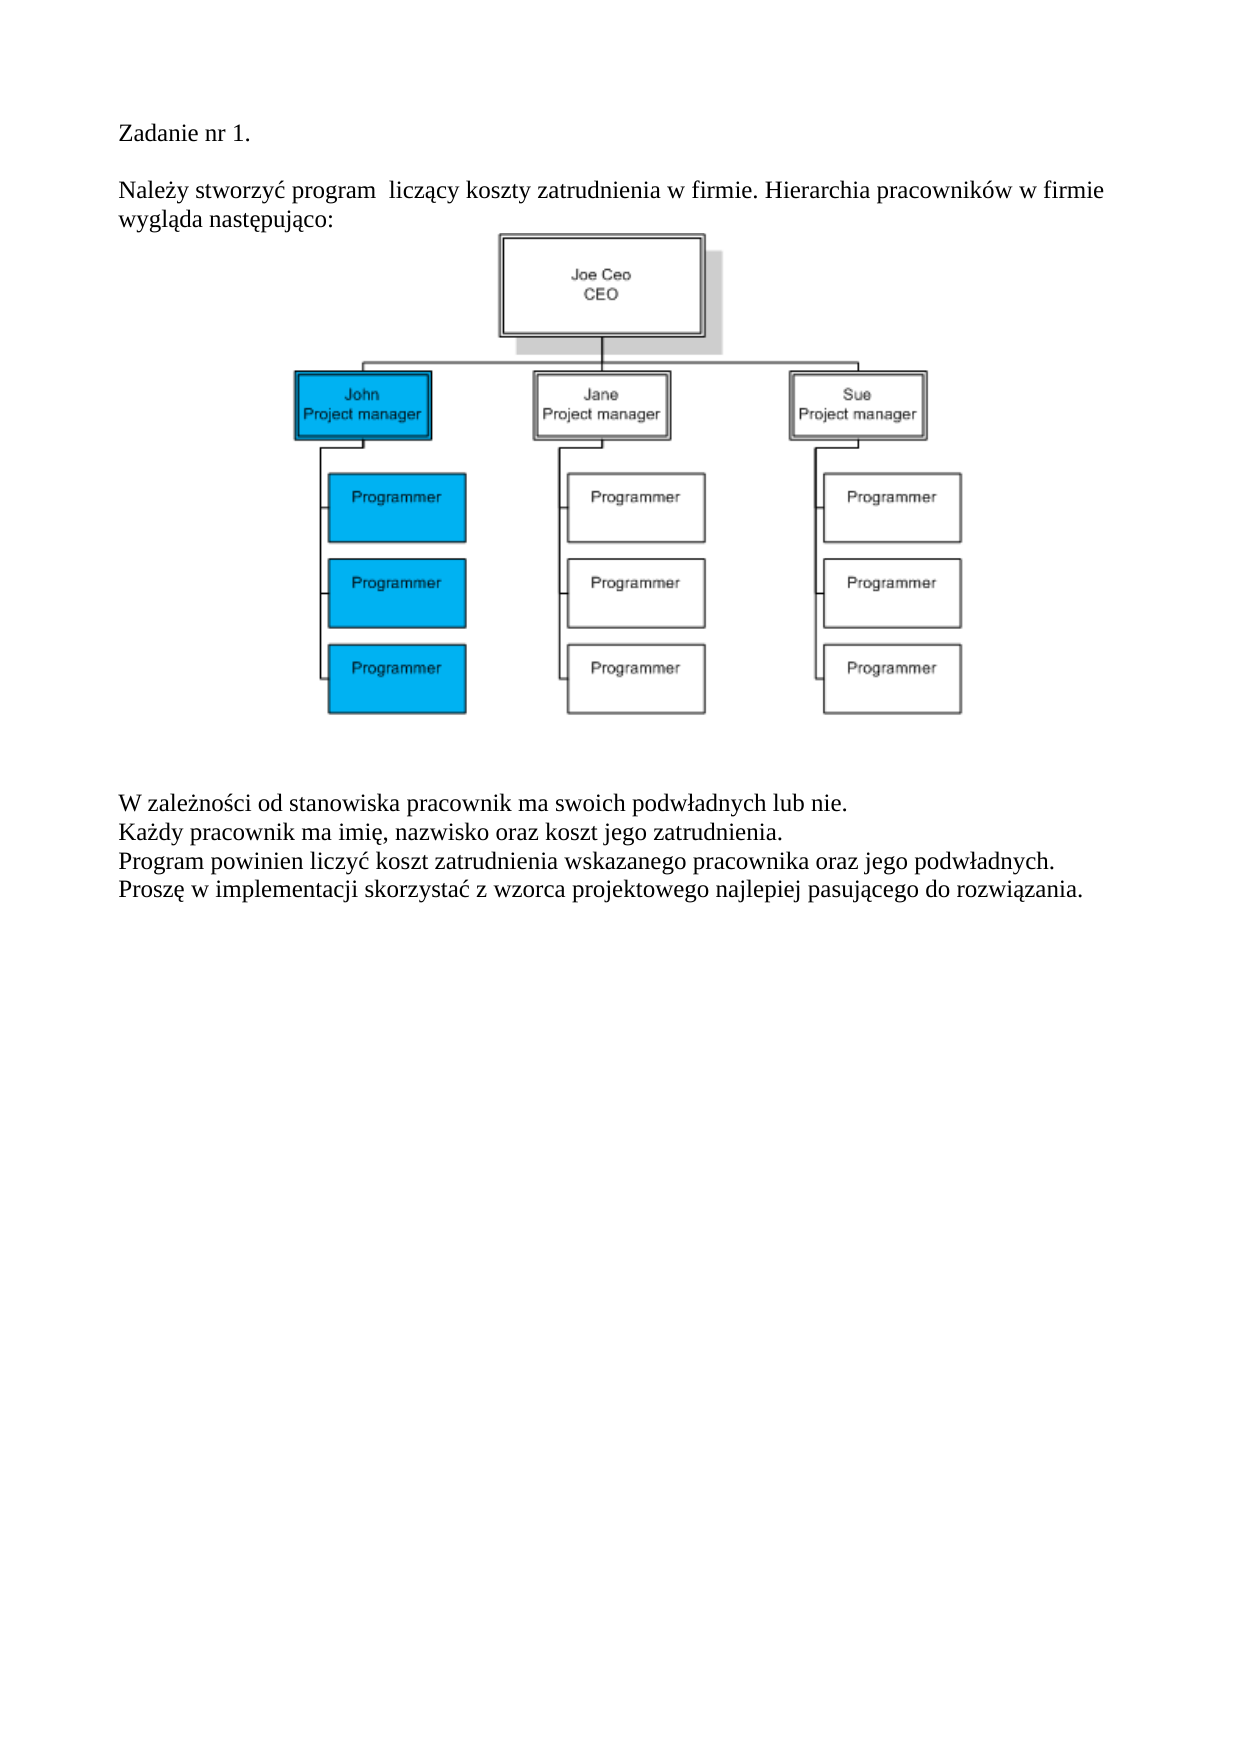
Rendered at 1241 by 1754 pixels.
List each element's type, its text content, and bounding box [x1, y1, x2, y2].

text Program powinien liczyć koszt zatrudnienia wskazanego pracownika oraz jego podwładnych. Proszę w implementacji skorzystać z wzorca projektowego najlepiej pasującego do rozwiązania. [118, 846, 1122, 903]
text Zadanie nr 1. [118, 118, 1122, 147]
picture [159, 233, 1097, 760]
text Należy stworzyć program liczący koszty zatrudnienia w firmie. Hierarchia pracowników w firmie wygląda następująco: [118, 176, 1122, 233]
text W zależności od stanowiska pracownik ma swoich podwładnych lub nie. [118, 788, 1122, 817]
text Każdy pracownik ma imię, nazwisko oraz koszt jego zatrudnienia. [118, 817, 1122, 846]
